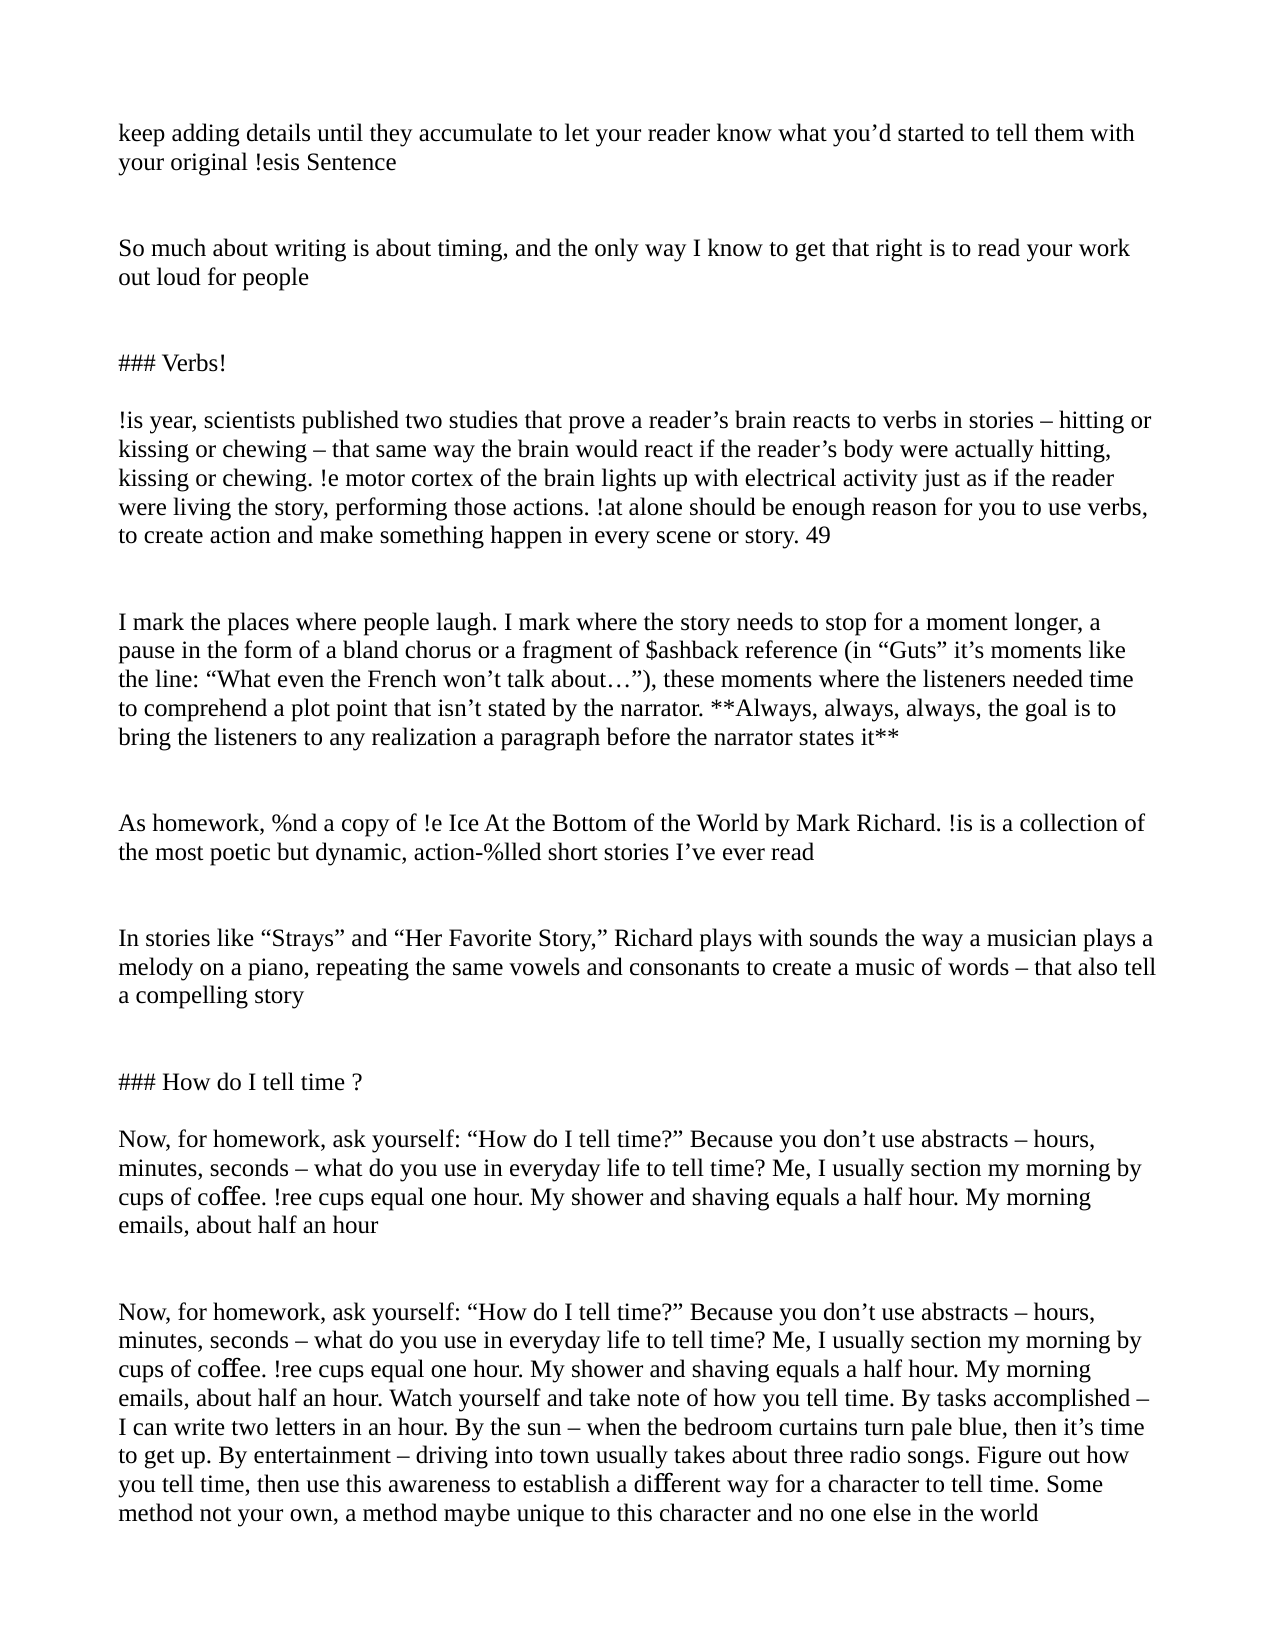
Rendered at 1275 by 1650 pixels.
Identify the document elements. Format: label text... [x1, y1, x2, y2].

text Now, for homework, ask yourself: “How do I tell time?” Because you don’t use abstracts – hours, minutes, seconds – what do you use in everyday life to tell time? Me, I usually section my morning by cups of coﬀee. !ree cups equal one hour. My shower and shaving equals a half hour. My morning emails, about half an hour [118, 1124, 1157, 1239]
text ### How do I tell time ? [118, 1067, 1157, 1096]
text So much about writing is about timing, and the only way I know to get that right is to read your work out loud for people [118, 233, 1157, 291]
text As homework, %nd a copy of !e Ice At the Bottom of the World by Mark Richard. !is is a collection of the most poetic but dynamic, action-%lled short stories I’ve ever read [118, 808, 1157, 866]
text Now, for homework, ask yourself: “How do I tell time?” Because you don’t use abstracts – hours, minutes, seconds – what do you use in everyday life to tell time? Me, I usually section my morning by cups of coﬀee. !ree cups equal one hour. My shower and shaving equals a half hour. My morning emails, about half an hour. Watch yourself and take note of how you tell time. By tasks accomplished – I can write two letters in an hour. By the sun – when the bedroom curtains turn pale blue, then it’s time to get up. By entertainment – driving into town usually takes about three radio songs. Figure out how you tell time, then use this awareness to establish a diﬀerent way for a character to tell time. Some method not your own, a method maybe unique to this character and no one else in the world [118, 1297, 1157, 1527]
text !is year, scientists published two studies that prove a reader’s brain reacts to verbs in stories – hitting or kissing or chewing – that same way the brain would react if the reader’s body were actually hitting, kissing or chewing. !e motor cortex of the brain lights up with electrical activity just as if the reader were living the story, performing those actions. !at alone should be enough reason for you to use verbs, to create action and make something happen in every scene or story. 49 [118, 406, 1157, 549]
text I mark the places where people laugh. I mark where the story needs to stop for a moment longer, a pause in the form of a bland chorus or a fragment of $ashback reference (in “Guts” it’s moments like the line: “What even the French won’t talk about…”), these moments where the listeners needed time to comprehend a plot point that isn’t stated by the narrator. **Always, always, always, the goal is to bring the listeners to any realization a paragraph before the narrator states it** [118, 607, 1157, 751]
text In stories like “Strays” and “Her Favorite Story,” Richard plays with sounds the way a musician plays a melody on a piano, repeating the same vowels and consonants to create a music of words – that also tell a compelling story [118, 923, 1157, 1009]
text ### Verbs! [118, 348, 1157, 377]
text keep adding details until they accumulate to let your reader know what you’d started to tell them with your original !esis Sentence [118, 118, 1157, 176]
